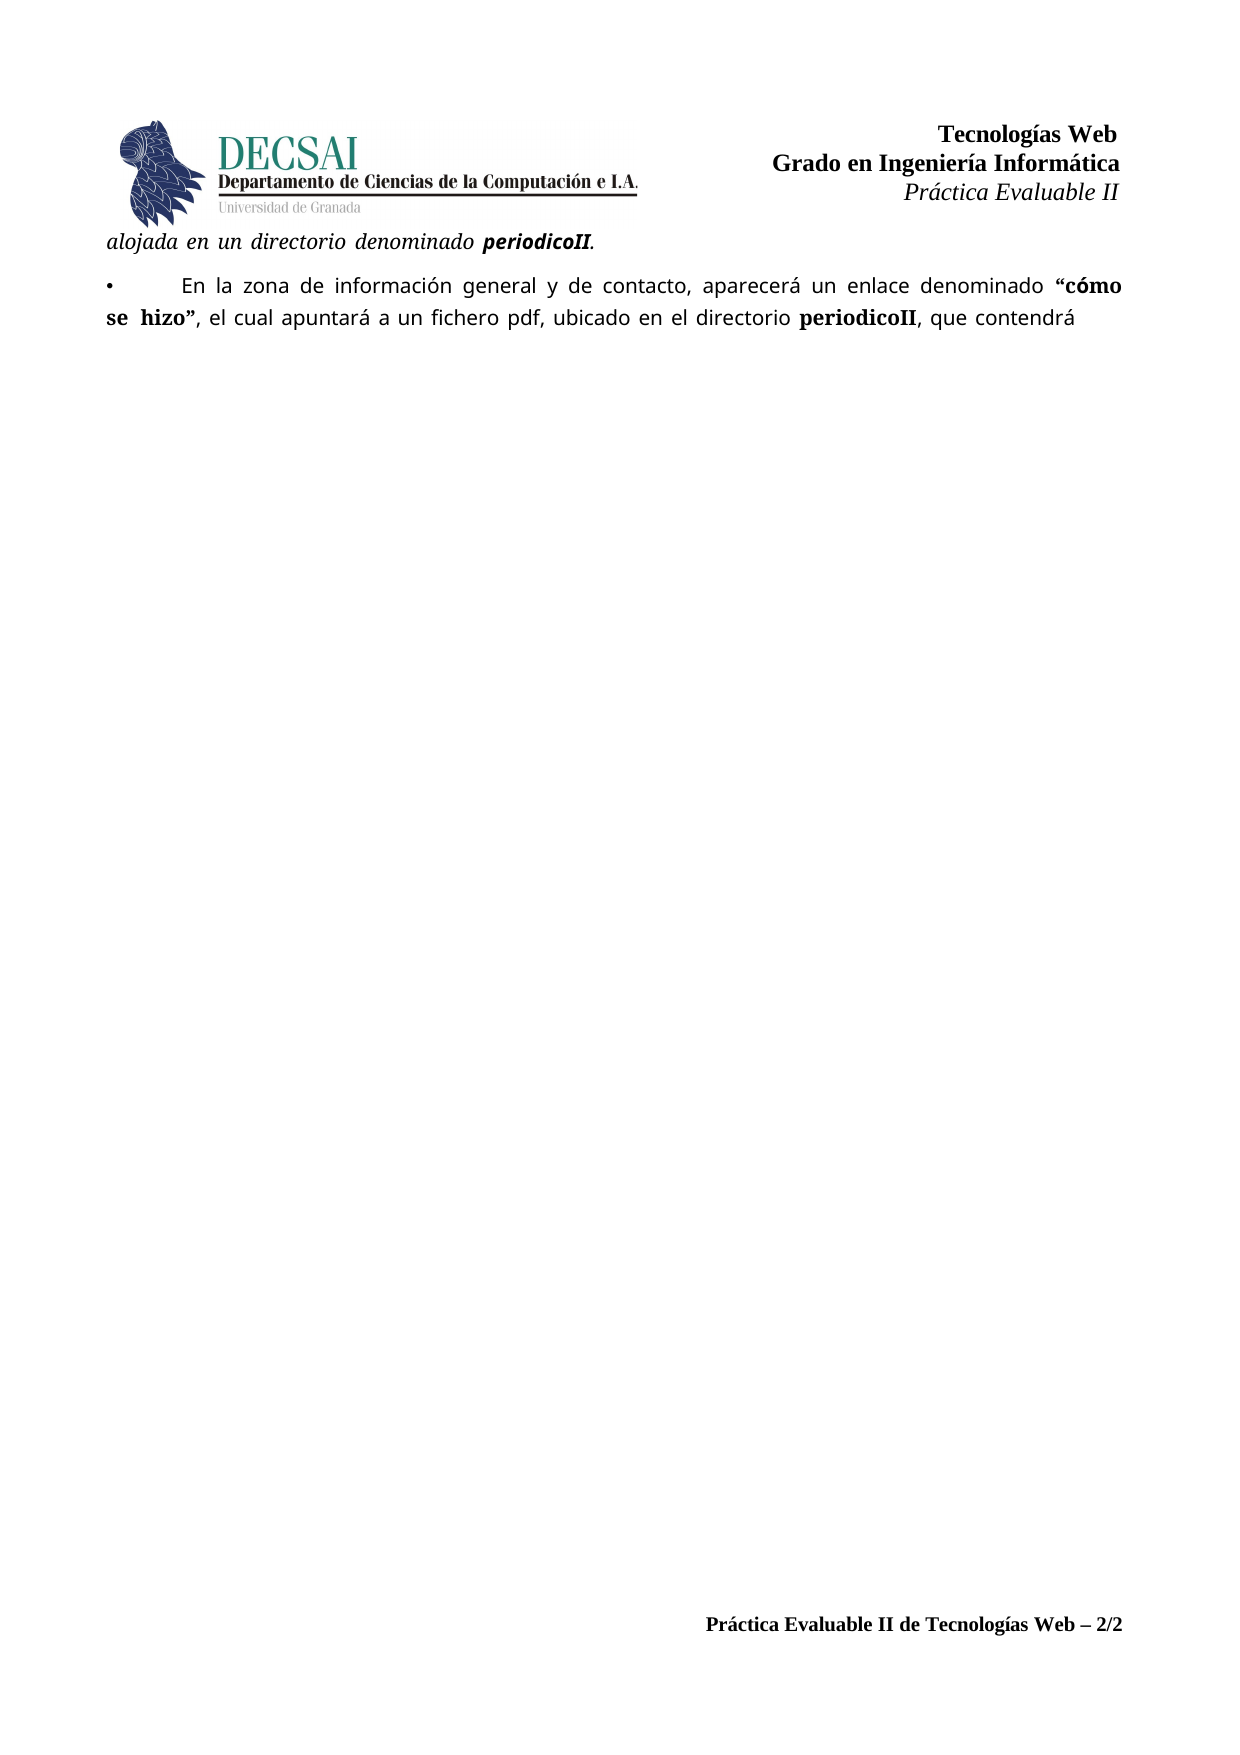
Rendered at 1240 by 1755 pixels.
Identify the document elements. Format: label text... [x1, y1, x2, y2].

list En la zona de información general y de contacto, aparecerá un enlace denominado “cómo se hizo”, el cual apuntará a un fichero pdf, ubicado en el directorio periodicoII, que contendrá [106, 271, 1122, 332]
list alojada en un directorio denominado periodicoII. [106, 227, 1122, 256]
